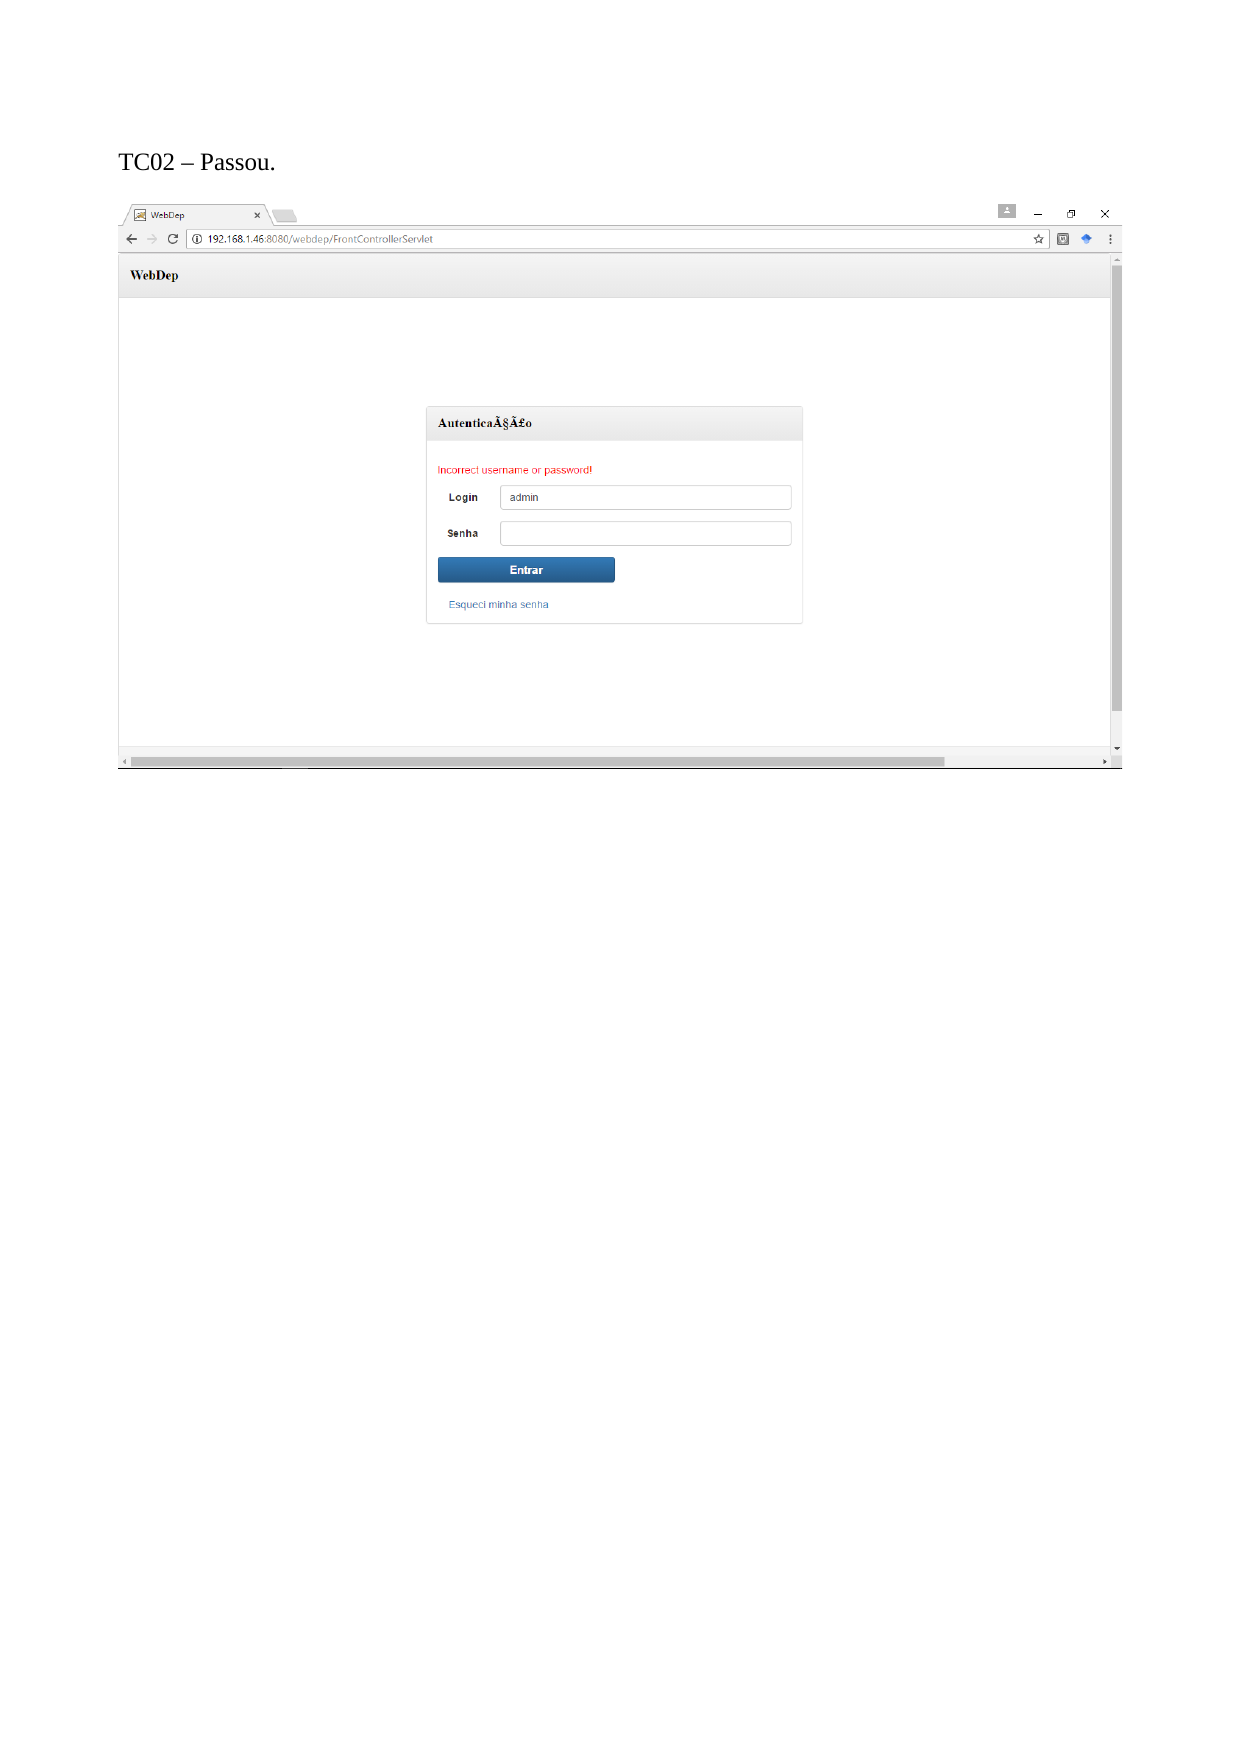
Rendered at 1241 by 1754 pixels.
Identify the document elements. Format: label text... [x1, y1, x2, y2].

text TC02 – Passou. [118, 147, 1122, 176]
